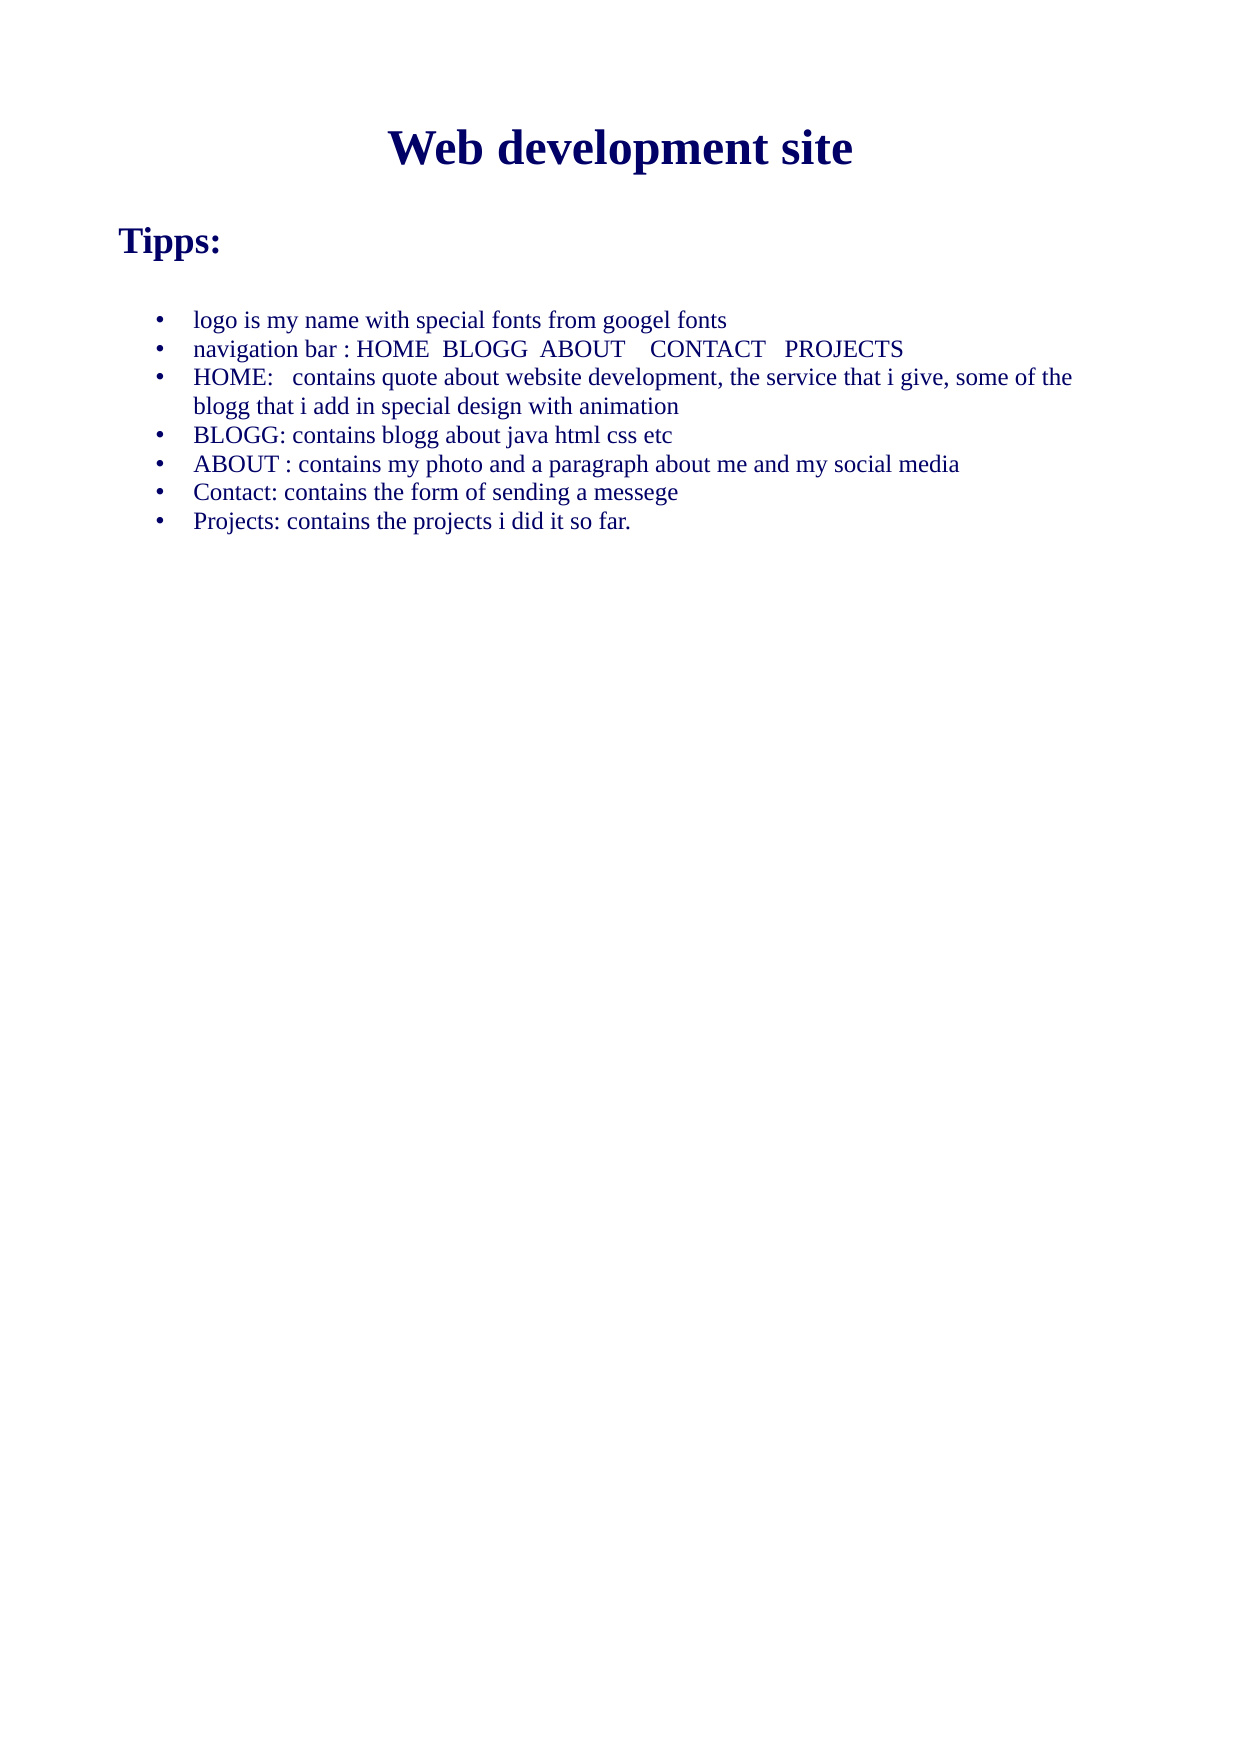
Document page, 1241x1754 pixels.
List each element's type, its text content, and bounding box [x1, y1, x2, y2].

text Web development site [118, 118, 1122, 176]
list logo is my name with special fonts from googel fonts [156, 305, 1122, 334]
list Projects: contains the projects i did it so far. [156, 506, 1122, 535]
text Tipps: [118, 219, 1122, 262]
list Contact: contains the form of sending a messege [156, 477, 1122, 506]
list navigation bar : HOME BLOGG ABOUT CONTACT PROJECTS [156, 334, 1122, 362]
list BLOGG: contains blogg about java html css etc [156, 420, 1122, 449]
list HOME: contains quote about website development, the service that i give, some of the blogg that i add in special design with animation [156, 362, 1122, 420]
list ABOUT : contains my photo and a paragraph about me and my social media [156, 449, 1122, 477]
